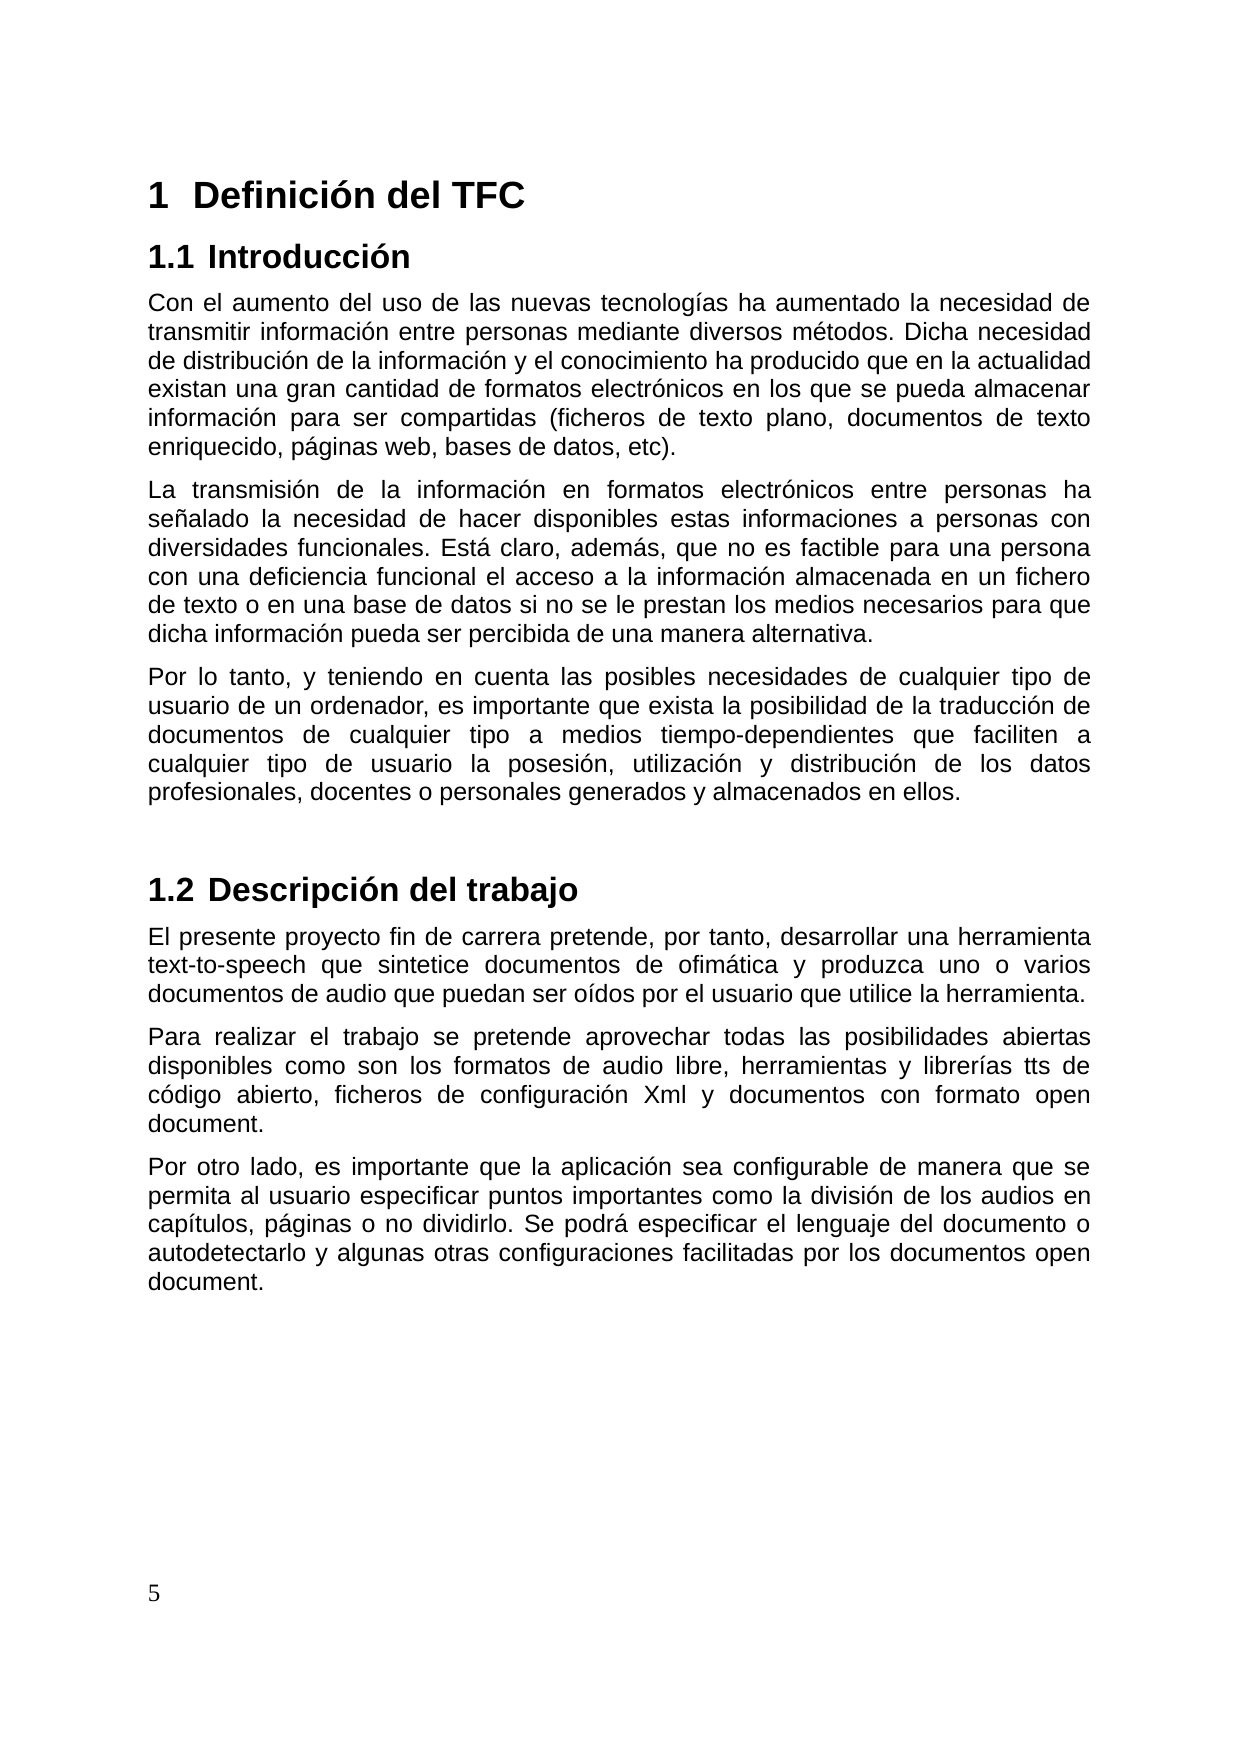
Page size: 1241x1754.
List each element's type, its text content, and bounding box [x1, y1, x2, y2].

subtitle Definición del TFC [148, 173, 1093, 216]
subtitle Introducción [148, 237, 1093, 276]
text Con el aumento del uso de las nuevas tecnologías ha aumentado la necesidad de transmitir información entre personas mediante diversos métodos. Dicha necesidad de distribución de la información y el conocimiento ha producido que en la actualidad existan una gran cantidad de formatos electrónicos en los que se pueda almacenar información para ser compartidas (ficheros de texto plano, documentos de texto enriquecido, páginas web, bases de datos, etc). [148, 288, 1093, 461]
text Para realizar el trabajo se pretende aprovechar todas las posibilidades abiertas disponibles como son los formatos de audio libre, herramientas y librerías tts de código abierto, ficheros de configuración Xml y documentos con formato open document. [148, 1022, 1093, 1137]
text Por lo tanto, y teniendo en cuenta las posibles necesidades de cualquier tipo de usuario de un ordenador, es importante que exista la posibilidad de la traducción de documentos de cualquier tipo a medios tiempo-dependientes que faciliten a cualquier tipo de usuario la posesión, utilización y distribución de los datos profesionales, docentes o personales generados y almacenados en ellos. [148, 662, 1093, 806]
text Por otro lado, es importante que la aplicación sea configurable de manera que se permita al usuario especificar puntos importantes como la división de los audios en capítulos, páginas o no dividirlo. Se podrá especificar el lenguaje del documento o autodetectarlo y algunas otras configuraciones facilitadas por los documentos open document. [148, 1152, 1093, 1296]
text El presente proyecto fin de carrera pretende, por tanto, desarrollar una herramienta text-to-speech que sintetice documentos de ofimática y produzca uno o varios documentos de audio que puedan ser oídos por el usuario que utilice la herramienta. [148, 921, 1093, 1008]
text La transmisión de la información en formatos electrónicos entre personas ha señalado la necesidad de hacer disponibles estas informaciones a personas con diversidades funcionales. Está claro, además, que no es factible para una persona con una deficiencia funcional el acceso a la información almacenada en un fichero de texto o en una base de datos si no se le prestan los medios necesarios para que dicha información pueda ser percibida de una manera alternativa. [148, 475, 1093, 648]
subtitle Descripción del trabajo [148, 870, 1093, 909]
